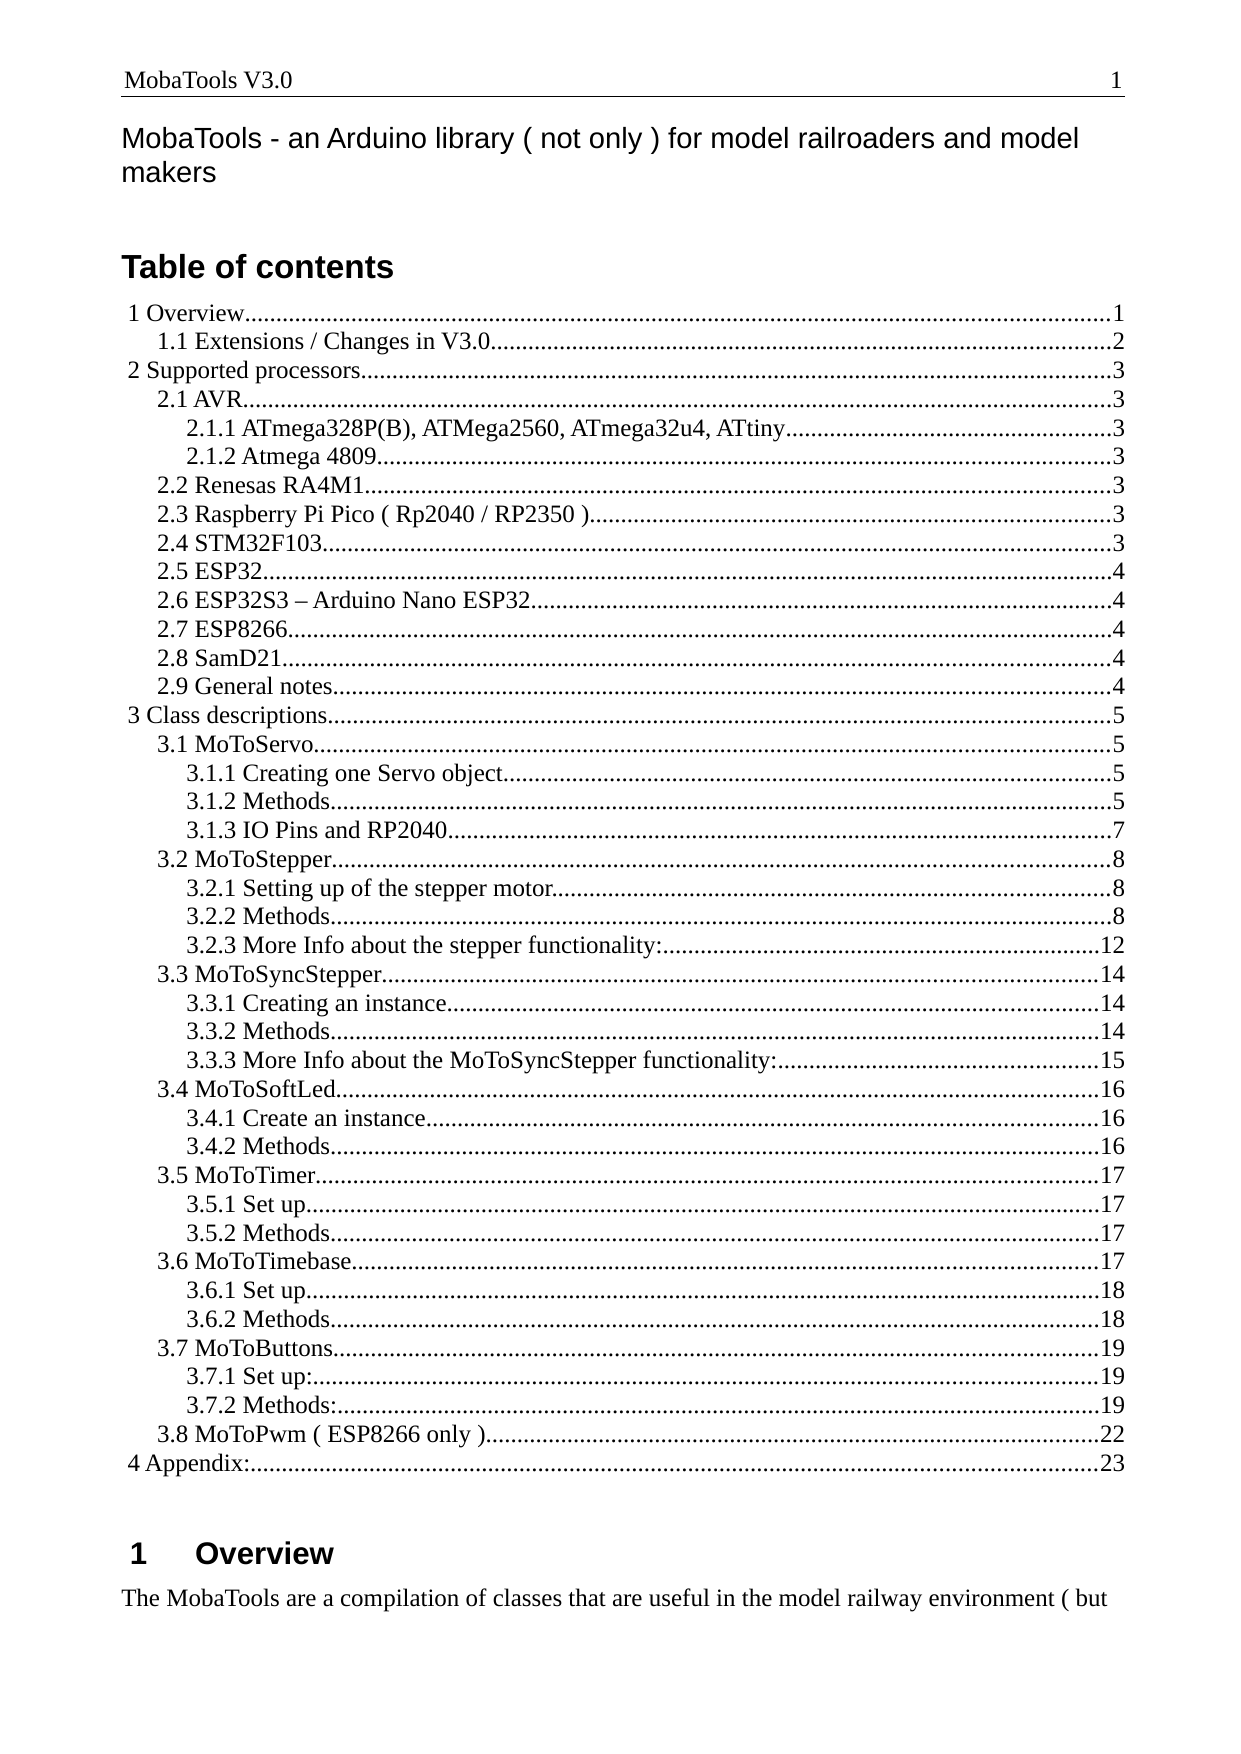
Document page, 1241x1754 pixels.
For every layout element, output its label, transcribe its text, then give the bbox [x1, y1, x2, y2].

text 3.3.3 More Info about the MoToSyncStepper functionality: 15 [180, 1045, 1125, 1074]
text 3.2.1 Setting up of the stepper motor. 8 [180, 873, 1125, 901]
text 3.8 MoToPwm ( ESP8266 only ) 22 [151, 1419, 1125, 1448]
text 3.5.2 Methods 17 [180, 1218, 1125, 1246]
text 2 Supported processors 3 [121, 355, 1125, 384]
text 3.1.1 Creating one Servo object 5 [180, 758, 1125, 786]
text 4 Appendix: 23 [121, 1448, 1125, 1476]
text 3.7.2 Methods: 19 [180, 1390, 1125, 1419]
text 1.1 Extensions / Changes in V3.0 2 [151, 326, 1125, 355]
text 3.3.1 Creating an instance 14 [180, 988, 1125, 1016]
text 3.7 MoToButtons 19 [151, 1333, 1125, 1361]
text 3.4 MoToSoftLed 16 [151, 1074, 1125, 1103]
text 2.1.2 Atmega 4809 3 [180, 441, 1125, 470]
text 2.1 AVR 3 [151, 384, 1125, 413]
text 3.3 MoToSyncStepper 14 [151, 959, 1125, 988]
text 3 Class descriptions 5 [121, 700, 1125, 729]
text 2.7 ESP8266 4 [151, 614, 1125, 643]
text 2.8 SamD21 4 [151, 643, 1125, 671]
text 3.6.2 Methods 18 [180, 1304, 1125, 1333]
text 3.1 MoToServo 5 [151, 729, 1125, 758]
text 3.2.3 More Info about the stepper functionality: 12 [180, 930, 1125, 959]
text 3.7.1 Set up: 19 [180, 1361, 1125, 1390]
text 2.2 Renesas RA4M1 3 [151, 470, 1125, 499]
text 3.6 MoToTimebase 17 [151, 1246, 1125, 1275]
text 3.1.3 IO Pins and RP2040 7 [180, 815, 1125, 844]
text 3.2.2 Methods 8 [180, 901, 1125, 930]
text 3.2 MoToStepper 8 [151, 844, 1125, 873]
text 3.6.1 Set up 18 [180, 1275, 1125, 1304]
text 3.5 MoToTimer 17 [151, 1160, 1125, 1189]
text 2.3 Raspberry Pi Pico ( Rp2040 / RP2350 ) 3 [151, 499, 1125, 528]
text 3.4.1 Create an instance 16 [180, 1103, 1125, 1131]
text MobaTools - an Arduino library ( not only ) for model railroaders and model makers [121, 121, 1125, 188]
text The MobaTools are a compilation of classes that are useful in the model railway environment ( but [121, 1583, 1125, 1612]
text 3.4.2 Methods 16 [180, 1131, 1125, 1160]
text 2.5 ESP32 4 [151, 556, 1125, 585]
text 1 Overview 1 [121, 298, 1125, 326]
text 2.4 STM32F103 3 [151, 528, 1125, 556]
text 2.1.1 ATmega328P(B), ATMega2560, ATmega32u4, ATtiny 3 [180, 413, 1125, 441]
text 3.1.2 Methods 5 [180, 786, 1125, 815]
subtitle Table of contents [121, 247, 1125, 285]
text 2.6 ESP32S3 – Arduino Nano ESP32 4 [151, 585, 1125, 614]
text 2.9 General notes 4 [151, 671, 1125, 700]
text 3.3.2 Methods 14 [180, 1016, 1125, 1045]
text 3.5.1 Set up 17 [180, 1189, 1125, 1218]
subtitle Overview [121, 1535, 1125, 1571]
